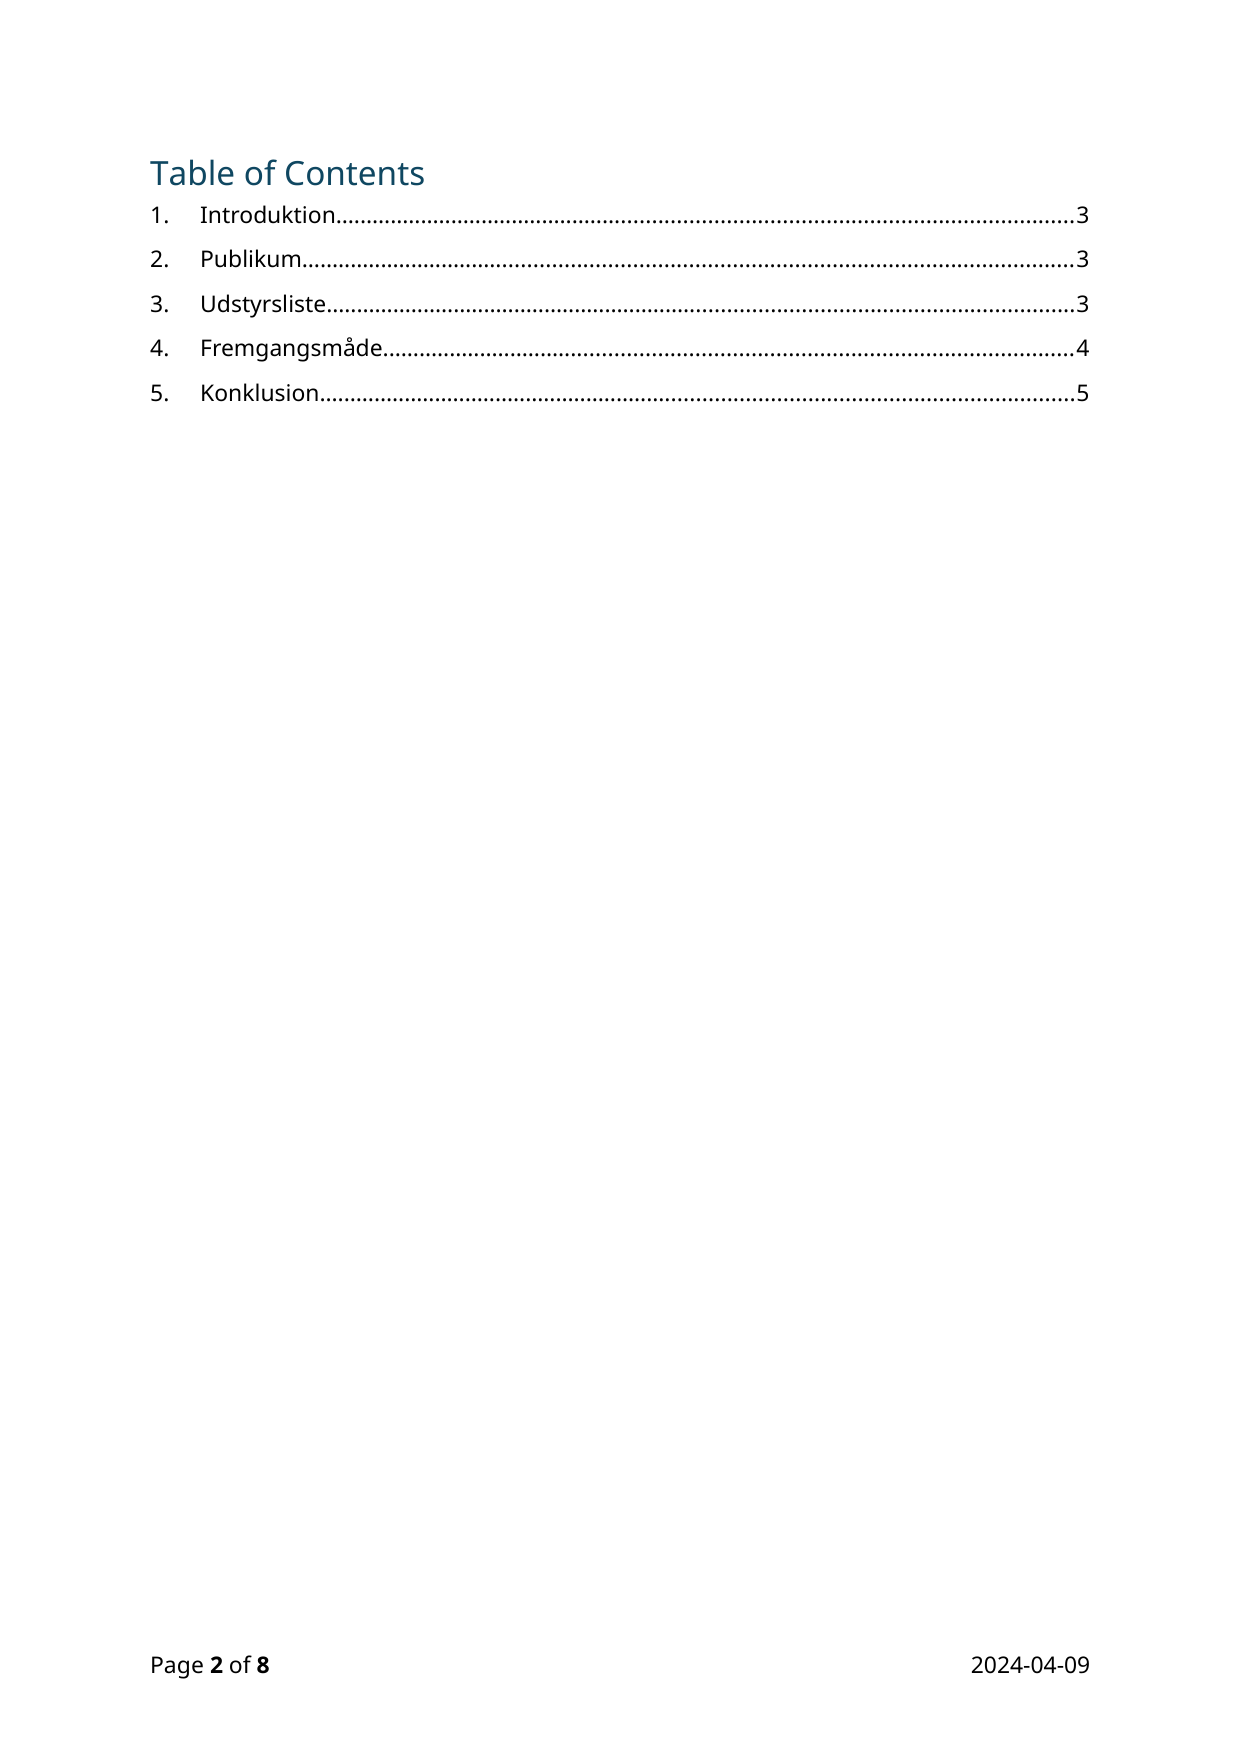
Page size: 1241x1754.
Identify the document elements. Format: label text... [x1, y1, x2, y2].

text 1. Introduktion 3 [150, 199, 1090, 230]
text 4. Fremgangsmåde 4 [150, 332, 1090, 363]
text 5. Konklusion 5 [150, 376, 1090, 408]
text 2. Publikum 3 [150, 243, 1090, 274]
text 3. Udstyrsliste 3 [150, 288, 1090, 319]
subtitle Table of Contents [150, 150, 1090, 195]
